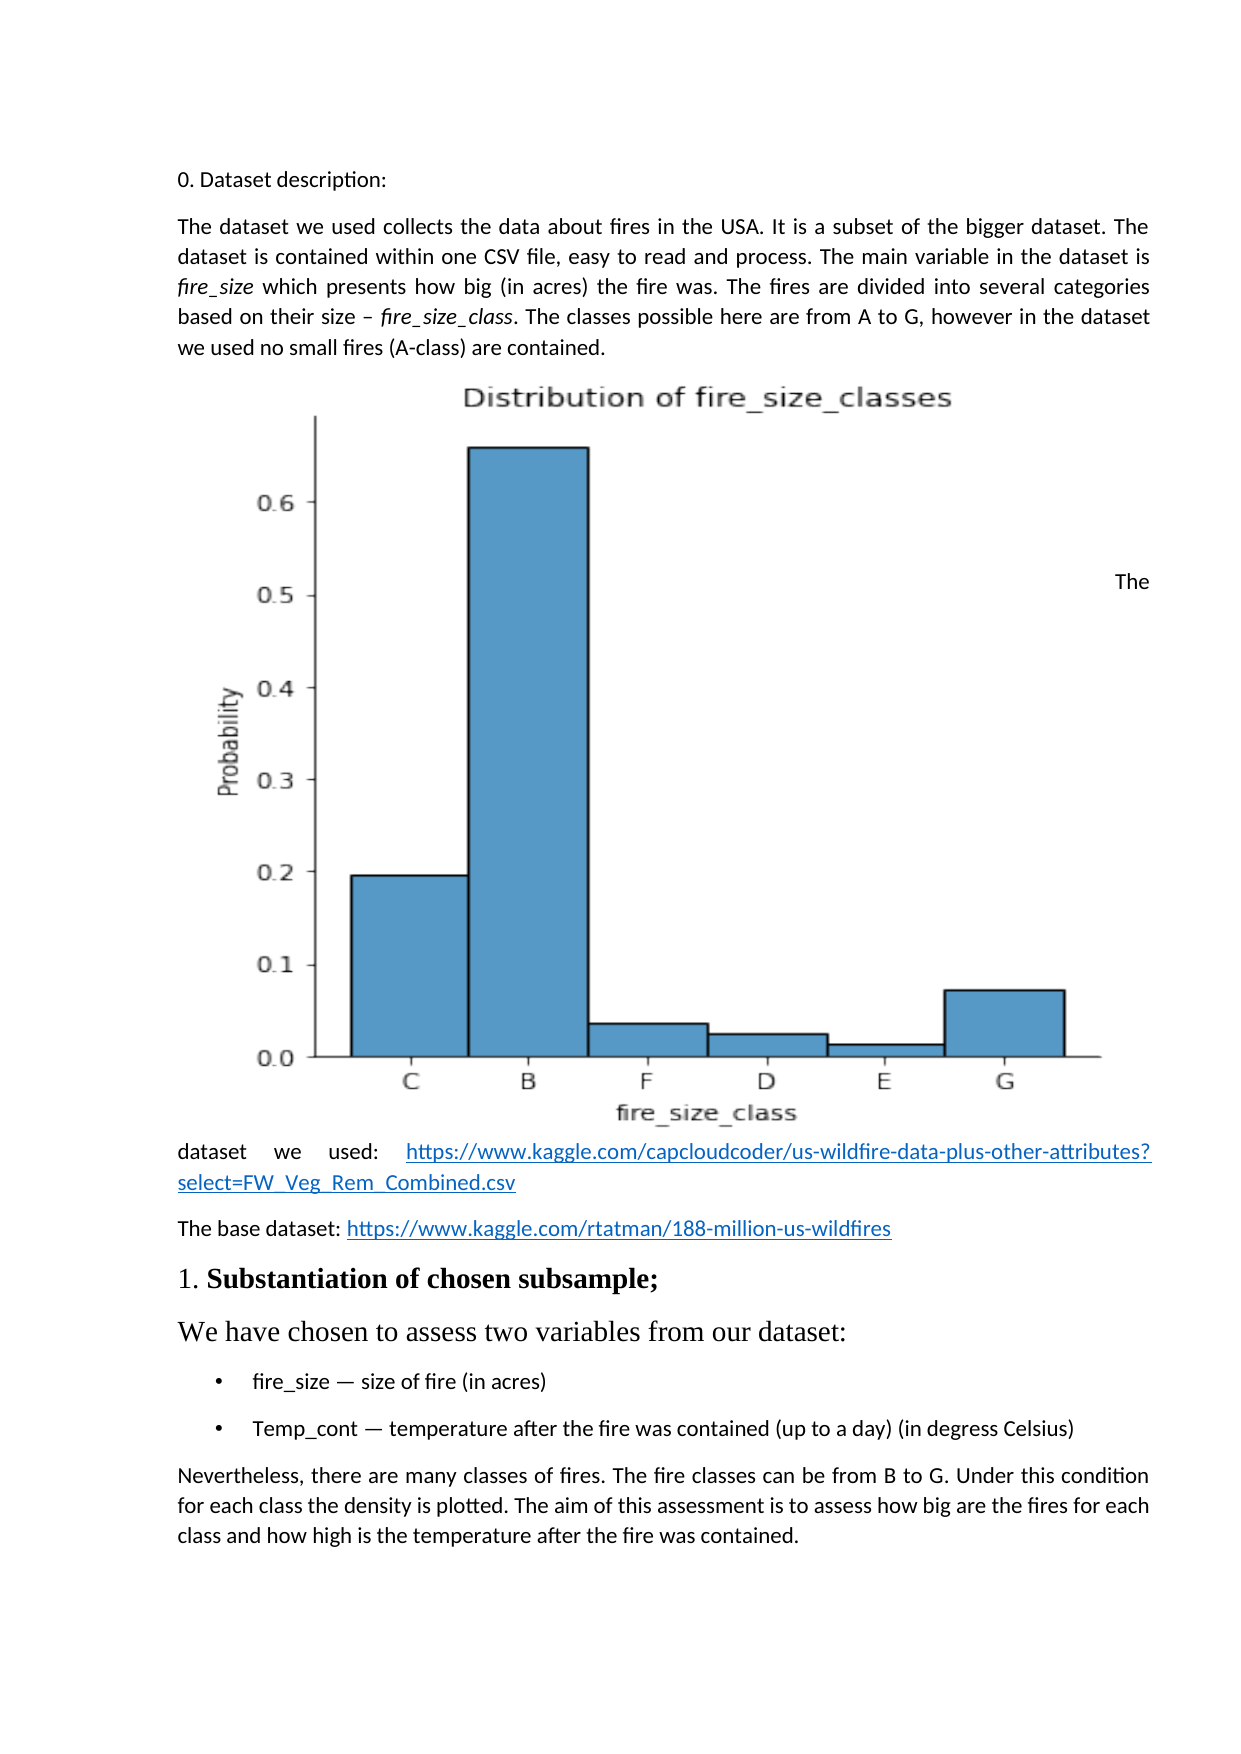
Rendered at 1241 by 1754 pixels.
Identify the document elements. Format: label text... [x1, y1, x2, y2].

text We have chosen to assess two variables from our dataset: [177, 1314, 1152, 1348]
text The dataset we used collects the data about fires in the USA. It is a subset of the bigger dataset. The dataset is contained within one CSV file, easy to read and process. The main variable in the dataset is fire_size which presents how big (in acres) the fire was. The fires are divided into several categories based on their size – fire_size_class. The classes possible here are from A to G, however in the dataset we used no small fires (A-class) are contained. [177, 212, 1152, 361]
text The base dataset: https://www.kaggle.com/rtatman/188-million-us-wildfires [177, 1214, 1152, 1242]
list Temp_cont — temperature after the fire was contained (up to a day) (in degress Celsius) [215, 1414, 1152, 1442]
text Nevertheless, there are many classes of fires. The fire classes can be from B to G. Under this condition for each class the density is plotted. The aim of this assessment is to assess how big are the fires for each class and how high is the temperature after the fire was contained. [177, 1461, 1152, 1549]
list fire_size — size of fire (in acres) [215, 1367, 1152, 1395]
text The dataset we used: https://www.kaggle.com/capcloudcoder/us-wildfire-data-plus-other-attributes?select=FW_Veg_Rem_Combined.csv [177, 567, 1152, 1196]
text 0. Dataset description: [177, 165, 1152, 193]
picture [200, 370, 1115, 1138]
text 1. Substantiation of chosen subsample; [177, 1261, 1152, 1295]
